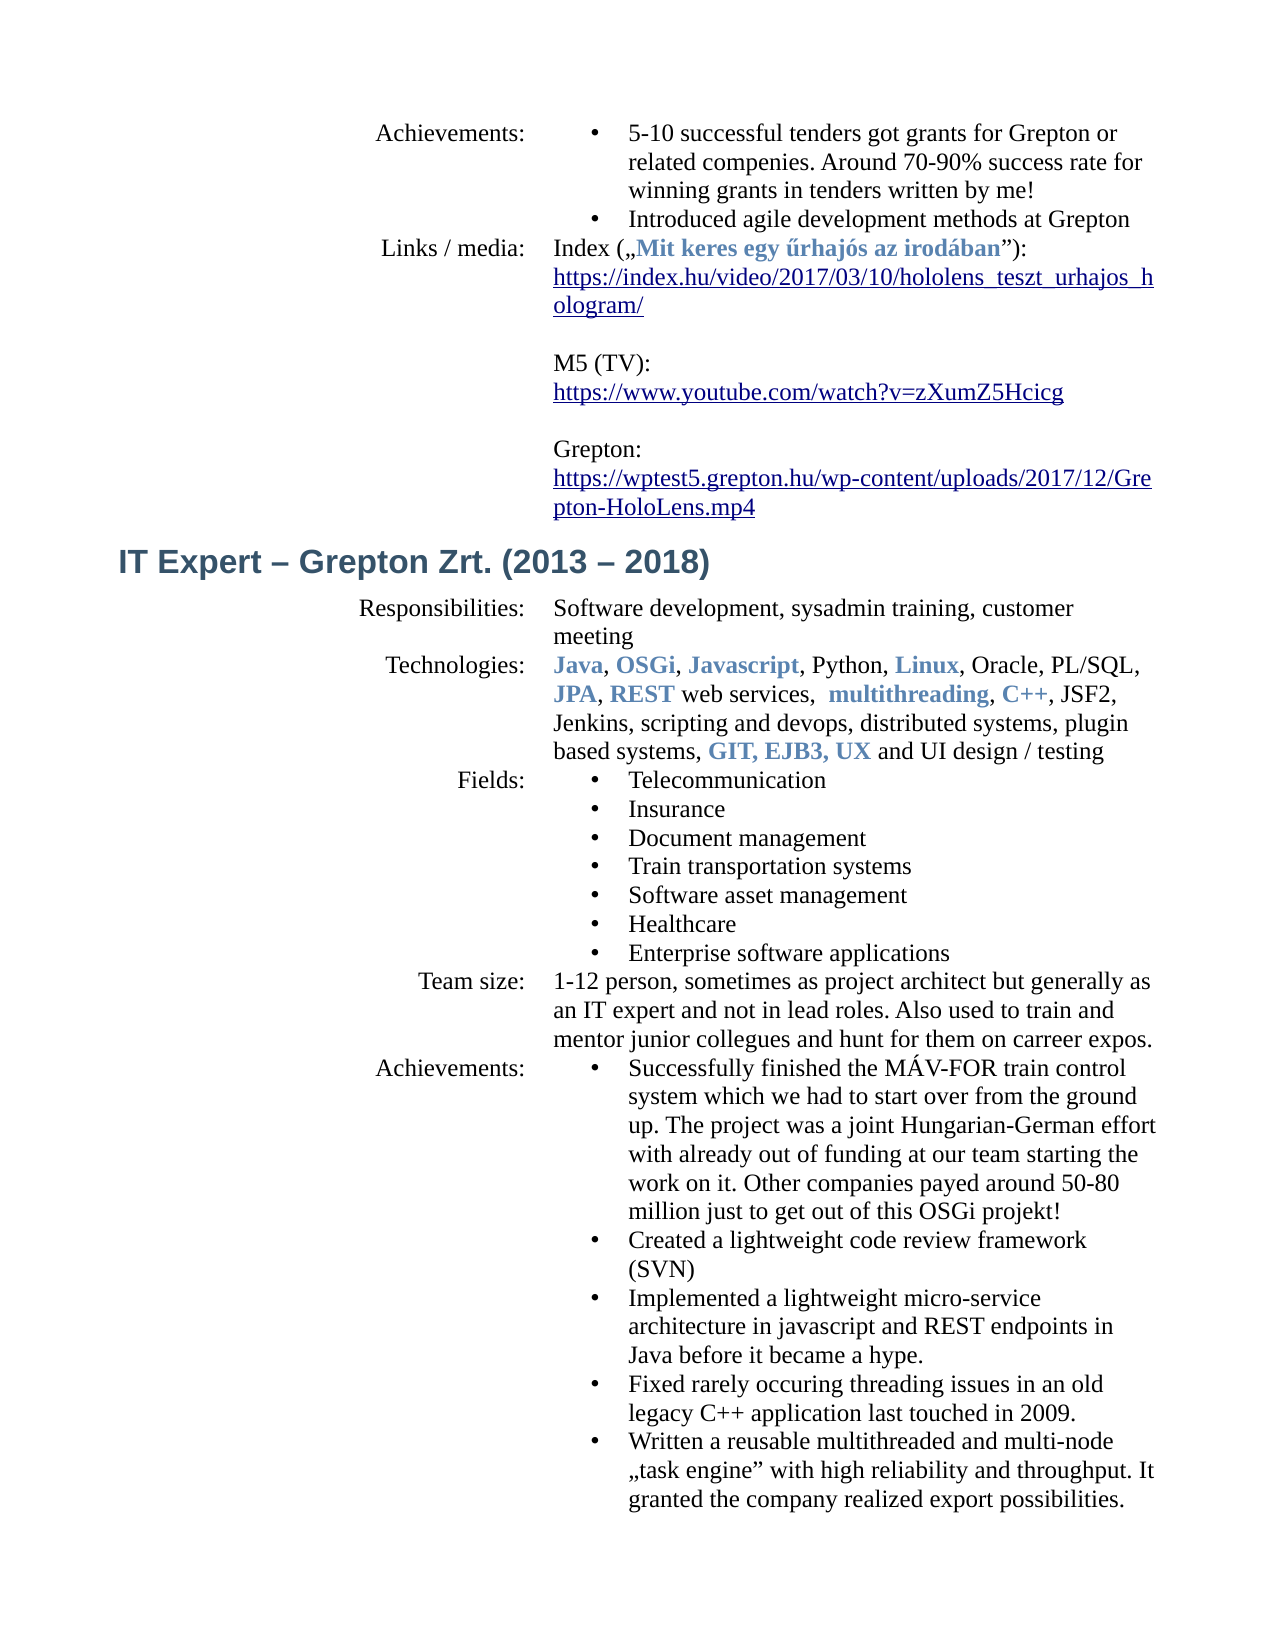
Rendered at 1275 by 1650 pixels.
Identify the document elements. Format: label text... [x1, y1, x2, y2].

table_header [525, 593, 553, 650]
table_cell [525, 118, 553, 233]
table_cell [525, 966, 553, 1053]
table_cell Successfully finished the MÁV-FOR train control system which we had to start over from the ground up. The project was a joint Hungarian-German effort with already out of funding at our team starting the work on it. Other companies payed around 50-80 million just to get out of this OSGi projekt! Created a lightweight code review framework (SVN) Implemented a lightweight micro-service architecture in javascript and REST endpoints in Java before it became a hype. Fixed rarely occuring threading issues in an old legacy C++ application last touched in 2009. Written a reusable multithreaded and multi-node „task engine” with high reliability and throughput. It granted the company realized export possibilities. [553, 1053, 1158, 1513]
table_cell Telecommunication Insurance Document management Train transportation systems Software asset management Healthcare Enterprise software applications [553, 765, 1158, 966]
table_cell Team size: [324, 966, 525, 1053]
table_cell [525, 650, 553, 765]
table_cell [525, 233, 553, 521]
table_cell [525, 765, 553, 966]
table_cell 1-12 person, sometimes as project architect but generally as an IT expert and not in lead roles. Also used to train and mentor junior collegues and hunt for them on carreer expos. [553, 966, 1158, 1053]
table_cell Fields: [324, 765, 525, 966]
table_cell Links / media: [324, 233, 525, 521]
table_header Responsibilities: [324, 593, 525, 650]
table_cell Java, OSGi, Javascript, Python, Linux, Oracle, PL/SQL, JPA, REST web services, multithreading, C++, JSF2, Jenkins, scripting and devops, distributed systems, plugin based systems, GIT, EJB3, UX and UI design / testing [553, 650, 1158, 765]
subtitle IT Expert – Grepton Zrt. (2013 – 2018) [118, 541, 1157, 580]
table_cell 5-10 successful tenders got grants for Grepton or related compenies. Around 70-90% success rate for winning grants in tenders written by me! Introduced agile development methods at Grepton [553, 118, 1158, 233]
table_header Software development, sysadmin training, customer meeting [553, 593, 1158, 650]
table_cell [525, 1053, 553, 1513]
table_cell Achievements: [324, 1053, 525, 1513]
table_cell Achievements: [324, 118, 525, 233]
table_cell Technologies: [324, 650, 525, 765]
table_cell Index („Mit keres egy űrhajós az irodában”): https://index.hu/video/2017/03/10/hololens_teszt_urhajos_hologram/ M5 (TV): https://www.youtube.com/watch?v=zXumZ5Hcicg Grepton: https://wptest5.grepton.hu/wp-content/uploads/2017/12/Grepton-HoloLens.mp4 [553, 233, 1158, 521]
